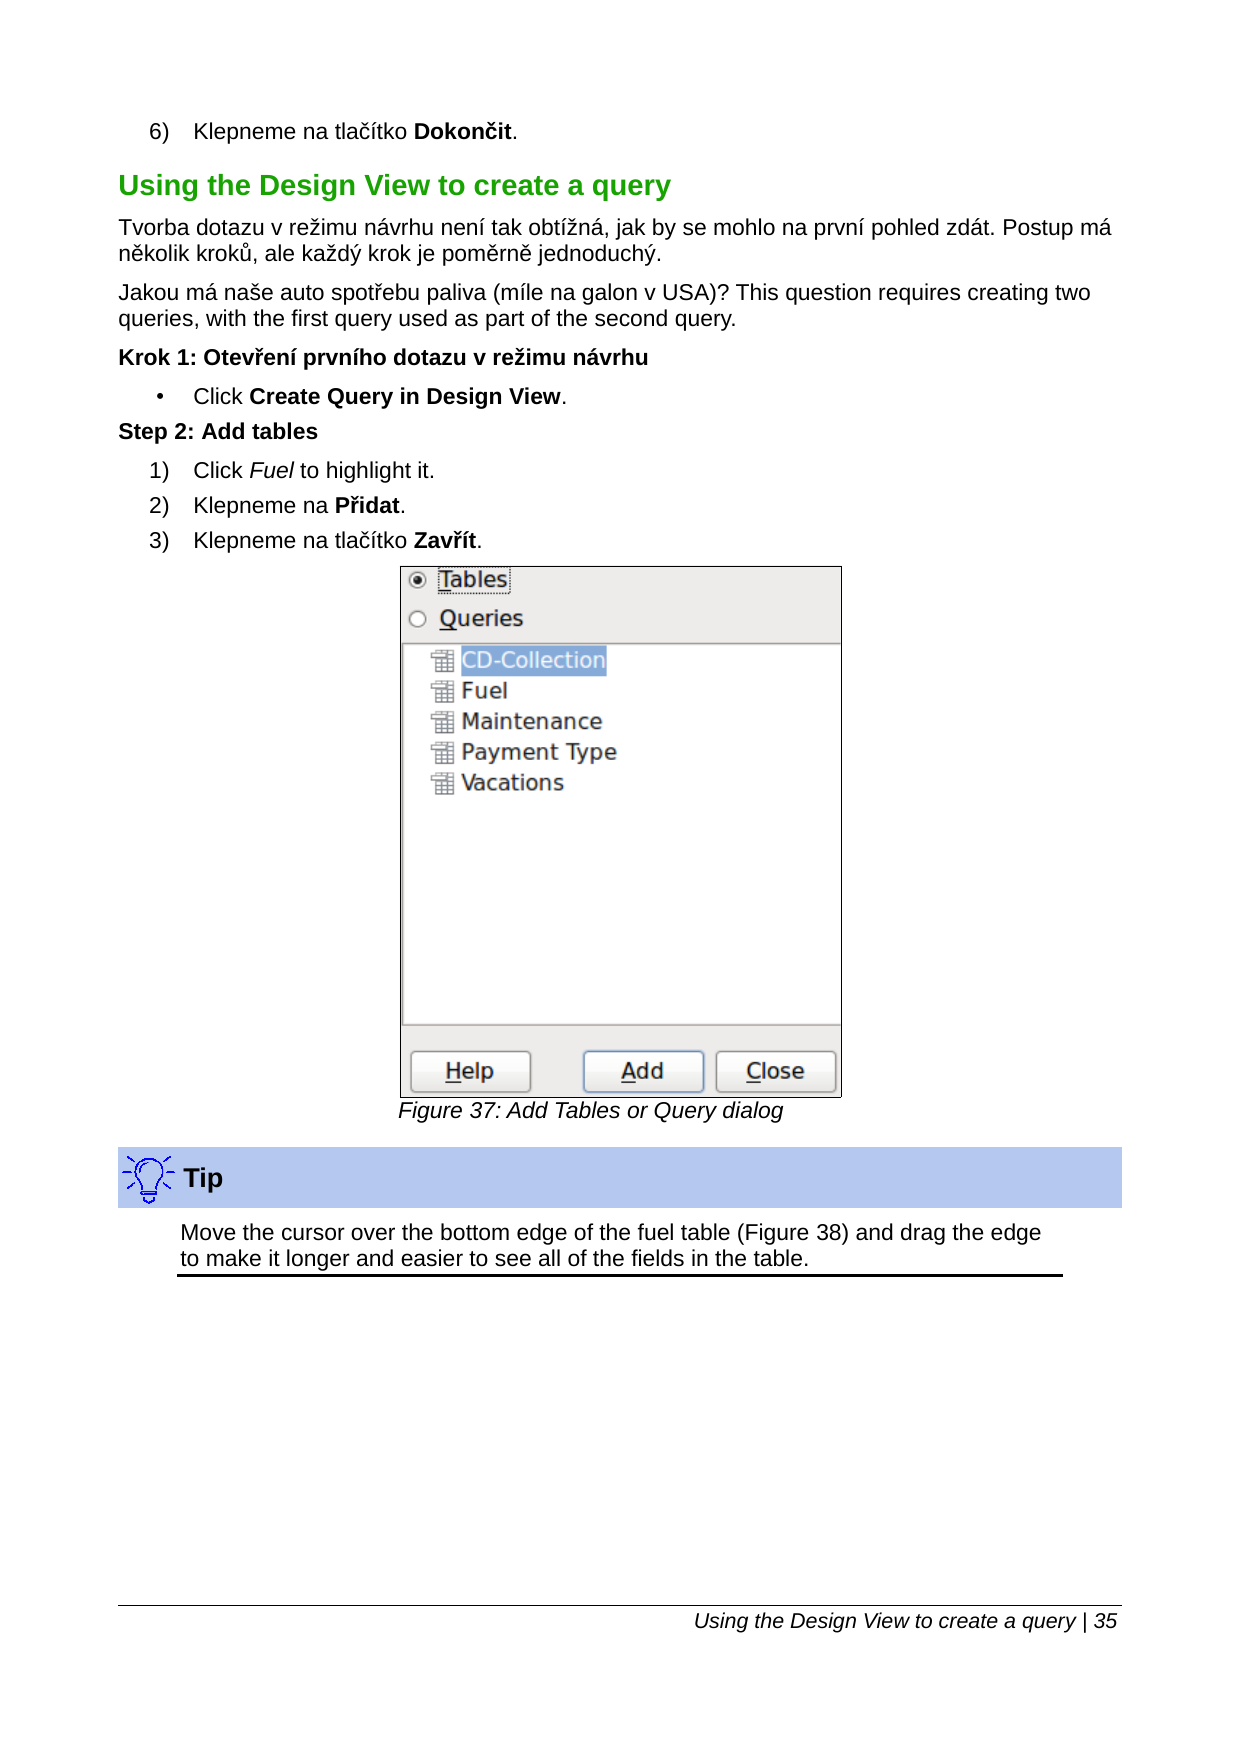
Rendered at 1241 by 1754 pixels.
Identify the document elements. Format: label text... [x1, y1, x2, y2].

list Click Create Query in Design View. [156, 383, 1122, 409]
text Krok 1: Otevření prvního dotazu v režimu návrhu [118, 344, 1122, 370]
subtitle Using the Design View to create a query [118, 168, 1122, 202]
text Step 2: Add tables [118, 418, 1122, 444]
list Klepneme na Přidat. [169, 492, 1122, 518]
text Jakou má naše auto spotřebu paliva (míle na galon v USA)? This question requires creating two queries, with the first query used as part of the second query. [118, 279, 1122, 331]
text Move the cursor over the bottom edge of the fuel table (Figure 38) and drag the edge to make it longer and easier to see all of the fields in the table. [177, 1216, 1063, 1274]
list Klepneme na tlačítko Zavřít. [169, 527, 1122, 553]
list Click Fuel to highlight it. [169, 457, 1122, 483]
text Tvorba dotazu v režimu návrhu není tak obtížná, jak by se mohlo na první pohled zdát. Postup má několik kroků, ale každý krok je poměrně jednoduchý. [118, 213, 1122, 266]
picture [401, 567, 841, 1097]
picture [119, 1148, 179, 1208]
text Figure 37: Add Tables or Query dialog [398, 566, 842, 1123]
subtitle Tip [118, 1147, 1122, 1208]
list Klepneme na tlačítko Dokončit. [169, 118, 1122, 144]
